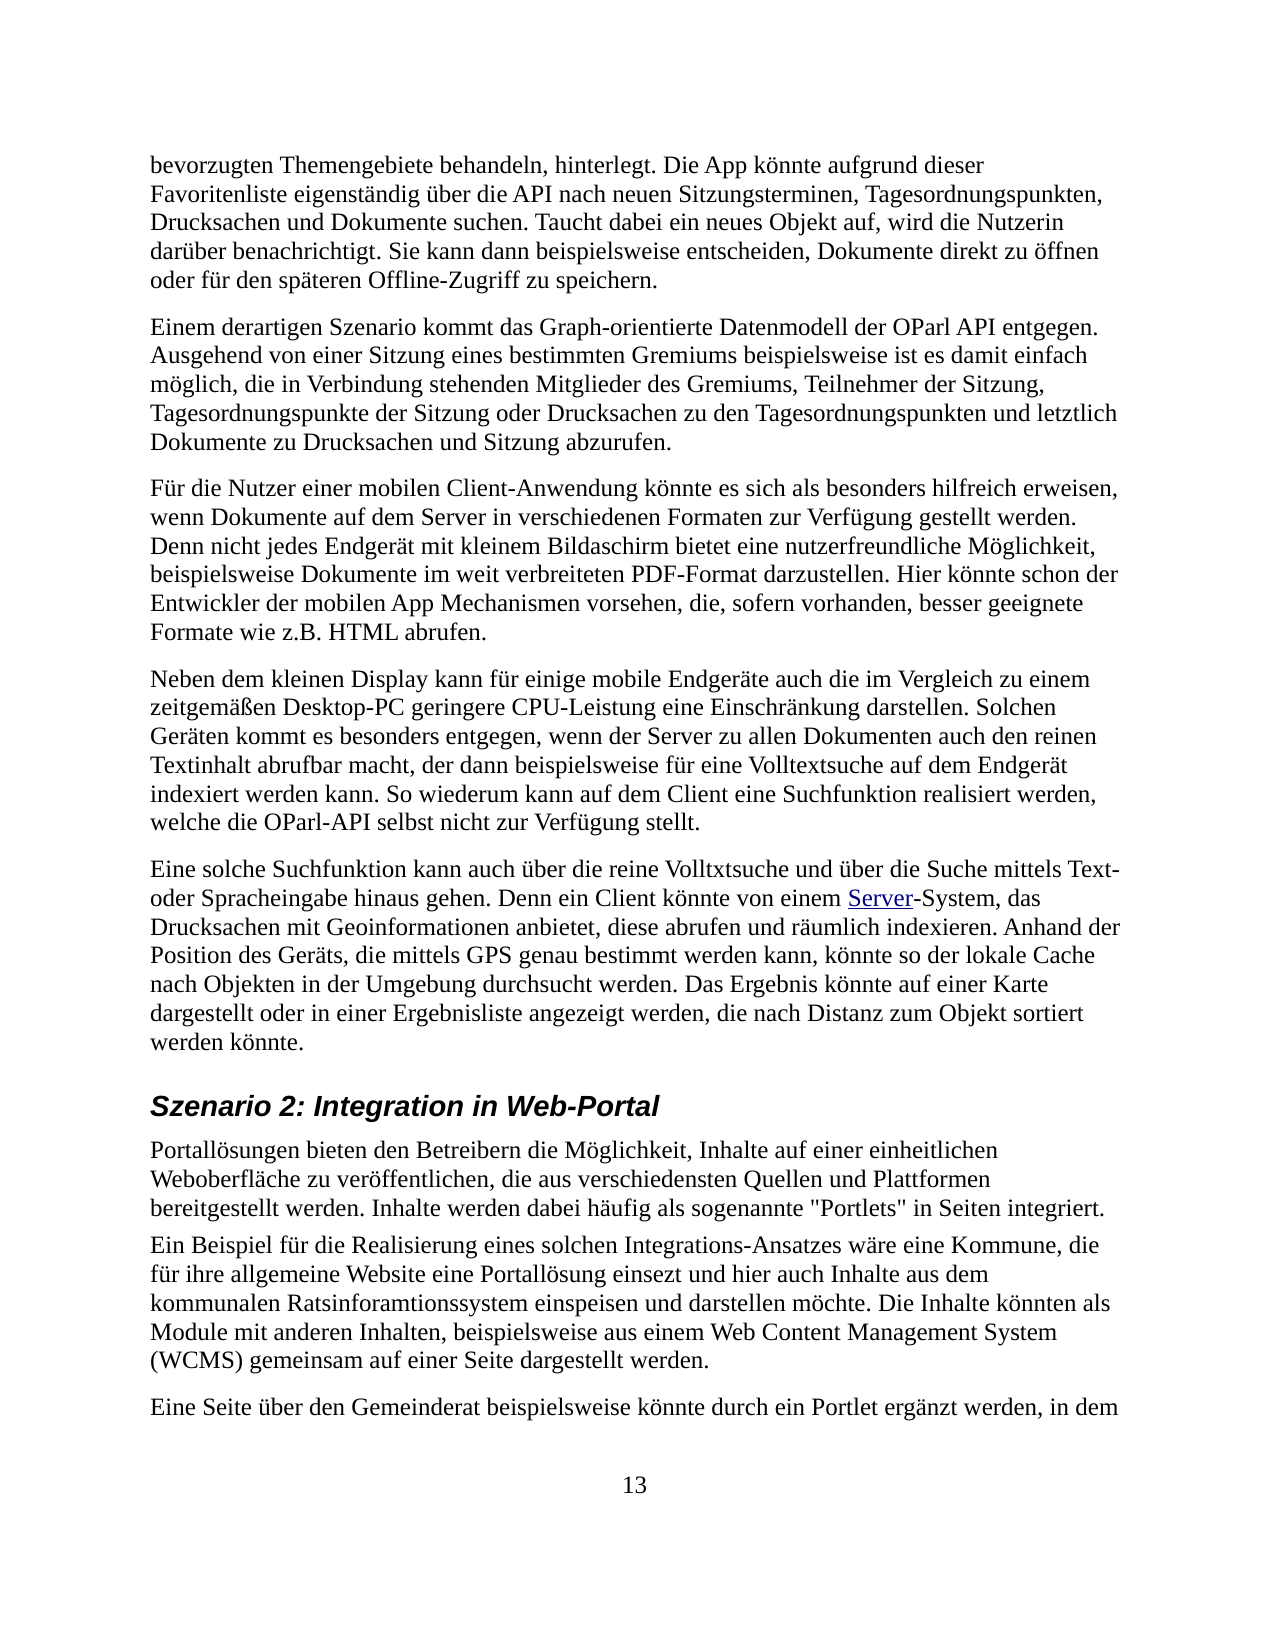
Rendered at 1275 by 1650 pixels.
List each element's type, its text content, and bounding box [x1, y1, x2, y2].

text Neben dem kleinen Display kann für einige mobile Endgeräte auch die im Vergleich zu einem zeitgemäßen Desktop-PC geringere CPU-Leistung eine Einschränkung darstellen. Solchen Geräten kommt es besonders entgegen, wenn der Server zu allen Dokumenten auch den reinen Textinhalt abrufbar macht, der dann beispielsweise für eine Volltextsuche auf dem Endgerät indexiert werden kann. So wiederum kann auf dem Client eine Suchfunktion realisiert werden, welche die OParl-API selbst nicht zur Verfügung stellt. [150, 664, 1125, 836]
text Eine solche Suchfunktion kann auch über die reine Volltxtsuche und über die Suche mittels Text- oder Spracheingabe hinaus gehen. Denn ein Client könnte von einem Server-System, das Drucksachen mit Geoinformationen anbietet, diese abrufen und räumlich indexieren. Anhand der Position des Geräts, die mittels GPS genau bestimmt werden kann, könnte so der lokale Cache nach Objekten in der Umgebung durchsucht werden. Das Ergebnis könnte auf einer Karte dargestellt oder in einer Ergebnisliste angezeigt werden, die nach Distanz zum Objekt sortiert werden könnte. [150, 854, 1125, 1055]
text Für die Nutzer einer mobilen Client-Anwendung könnte es sich als besonders hilfreich erweisen, wenn Dokumente auf dem Server in verschiedenen Formaten zur Verfügung gestellt werden. Denn nicht jedes Endgerät mit kleinem Bildaschirm bietet eine nutzerfreundliche Möglichkeit, beispielsweise Dokumente im weit verbreiteten PDF-Format darzustellen. Hier könnte schon der Entwickler der mobilen App Mechanismen vorsehen, die, sofern vorhanden, besser geeignete Formate wie z.B. HTML abrufen. [150, 473, 1125, 646]
subtitle Szenario 2: Integration in Web-Portal [150, 1089, 1125, 1123]
text Einem derartigen Szenario kommt das Graph-orientierte Datenmodell der OParl API entgegen. Ausgehend von einer Sitzung eines bestimmten Gremiums beispielsweise ist es damit einfach möglich, die in Verbindung stehenden Mitglieder des Gremiums, Teilnehmer der Sitzung, Tagesordnungspunkte der Sitzung oder Drucksachen zu den Tagesordnungspunkten und letztlich Dokumente zu Drucksachen und Sitzung abzurufen. [150, 312, 1125, 455]
text Portallösungen bieten den Betreibern die Möglichkeit, Inhalte auf einer einheitlichen Weboberfläche zu veröffentlichen, die aus verschiedensten Quellen und Plattformen bereitgestellt werden. Inhalte werden dabei häufig als sogenannte "Portlets" in Seiten integriert. [150, 1135, 1125, 1222]
text bevorzugten Themengebiete behandeln, hinterlegt. Die App könnte aufgrund dieser Favoritenliste eigenständig über die API nach neuen Sitzungsterminen, Tagesordnungspunkten, Drucksachen und Dokumente suchen. Taucht dabei ein neues Objekt auf, wird die Nutzerin darüber benachrichtigt. Sie kann dann beispielsweise entscheiden, Dokumente direkt zu öffnen oder für den späteren Offline-Zugriff zu speichern. [150, 150, 1125, 294]
text Eine Seite über den Gemeinderat beispielsweise könnte durch ein Portlet ergänzt werden, in dem [150, 1392, 1125, 1421]
text Ein Beispiel für die Realisierung eines solchen Integrations-Ansatzes wäre eine Kommune, die für ihre allgemeine Website eine Portallösung einsezt und hier auch Inhalte aus dem kommunalen Ratsinforamtionssystem einspeisen und darstellen möchte. Die Inhalte könnten als Module mit anderen Inhalten, beispielsweise aus einem Web Content Management System (WCMS) gemeinsam auf einer Seite dargestellt werden. [150, 1231, 1125, 1374]
